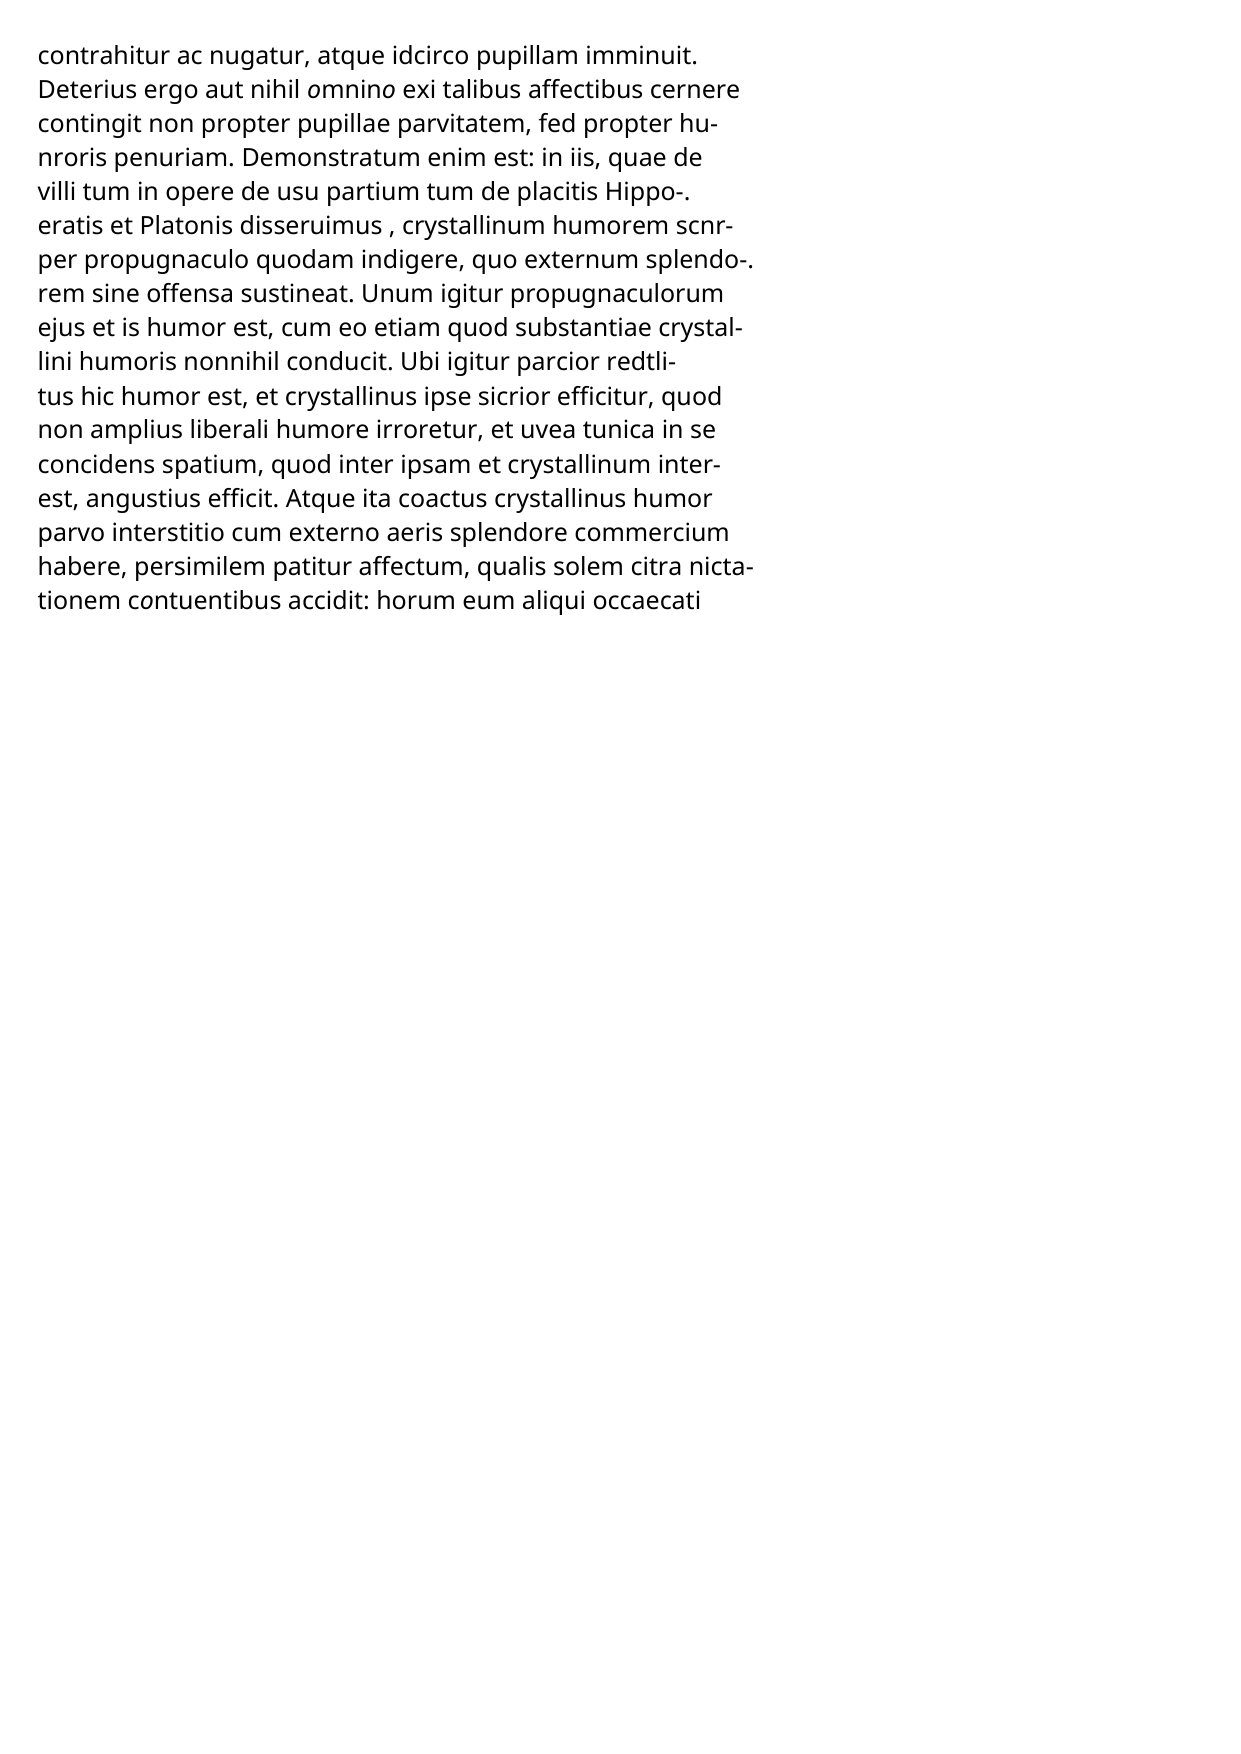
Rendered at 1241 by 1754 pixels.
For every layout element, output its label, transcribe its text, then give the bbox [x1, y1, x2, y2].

text contrahitur ac nugatur, atque idcirco pupillam imminuit. Deterius ergo aut nihil omnino exi talibus affectibus cernere contingit non propter pupillae parvitatem, fed propter hu- nroris penuriam. Demonstratum enim est: in iis, quae de villi tum in opere de usu partium tum de placitis Hippo-. eratis et Platonis disseruimus , crystallinum humorem scnr- per propugnaculo quodam indigere, quo externum splendo-. rem sine offensa sustineat. Unum igitur propugnaculorum ejus et is humor est, cum eo etiam quod substantiae crystal- lini humoris nonnihil conducit. Ubi igitur parcior redtli- tus hic humor est, et crystallinus ipse sicrior efficitur, quod non amplius liberali humore irroretur, et uvea tunica in se concidens spatium, quod inter ipsam et crystallinum inter- est, angustius efficit. Atque ita coactus crystallinus humor parvo interstitio cum externo aeris splendore commercium habere, persimilem patitur affectum, qualis solem citra nicta- tionem contuentibus accidit: horum eum aliqui occaecati [37, 37, 1203, 617]
